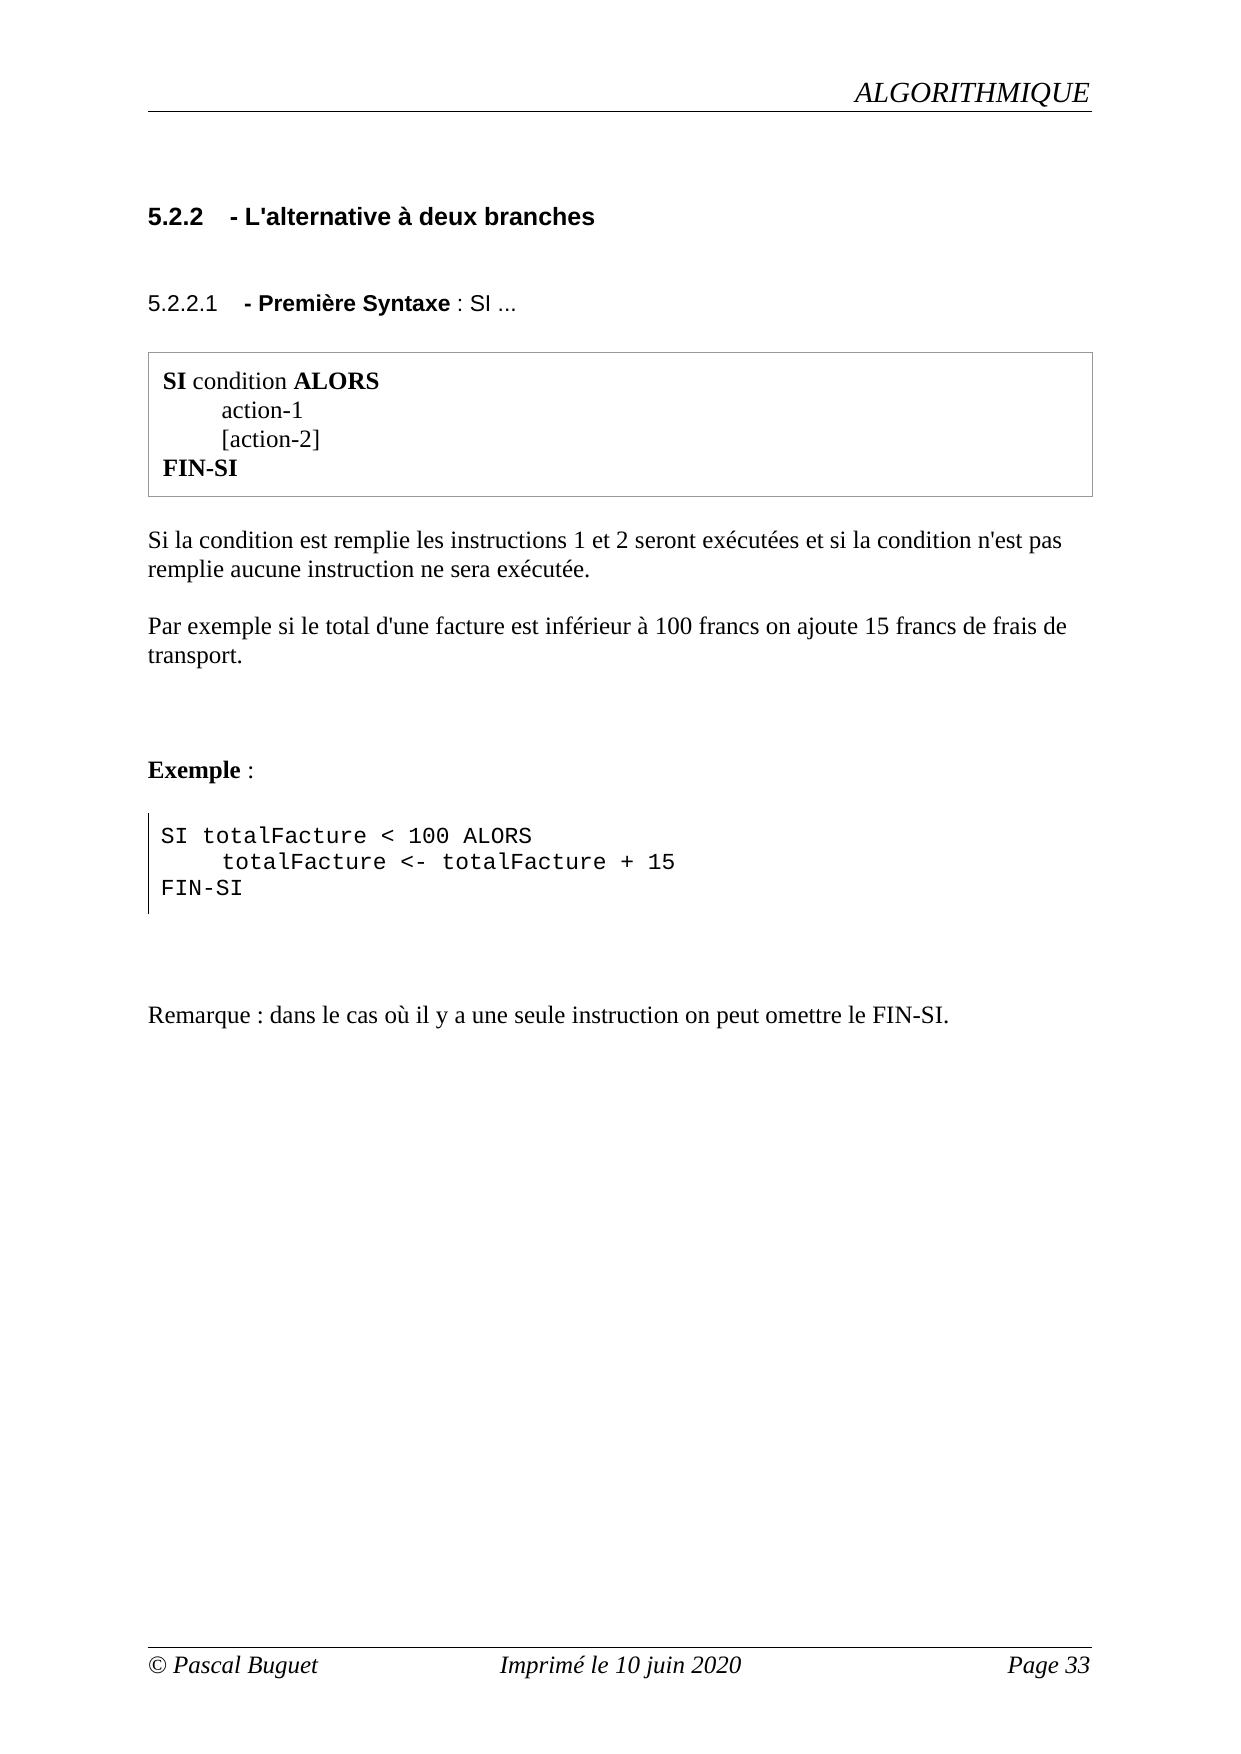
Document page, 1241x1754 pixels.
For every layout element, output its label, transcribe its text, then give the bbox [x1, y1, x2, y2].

subtitle - L'alternative à deux branches [148, 201, 1092, 230]
text Exemple : [148, 755, 1092, 784]
text SI totalFacture < 100 ALORS [149, 813, 1092, 850]
text FIN-SI [149, 876, 1092, 914]
text action-1 [149, 380, 1092, 409]
text Si la condition est remplie les instructions 1 et 2 seront exécutées et si la condition n'est pas remplie aucune instruction ne sera exécutée. [148, 525, 1092, 583]
text totalFacture <- totalFacture + 15 [149, 850, 1092, 876]
subtitle - Première Syntaxe : SI ... [148, 290, 1092, 317]
text Remarque : dans le cas où il y a une seule instruction on peut omettre le FIN-SI. [148, 1000, 1092, 1029]
text [action-2] [149, 409, 1092, 438]
text FIN-SI [149, 438, 1092, 496]
text SI condition ALORS [149, 353, 1092, 380]
text Par exemple si le total d'une facture est inférieur à 100 francs on ajoute 15 francs de frais de transport. [148, 611, 1092, 669]
